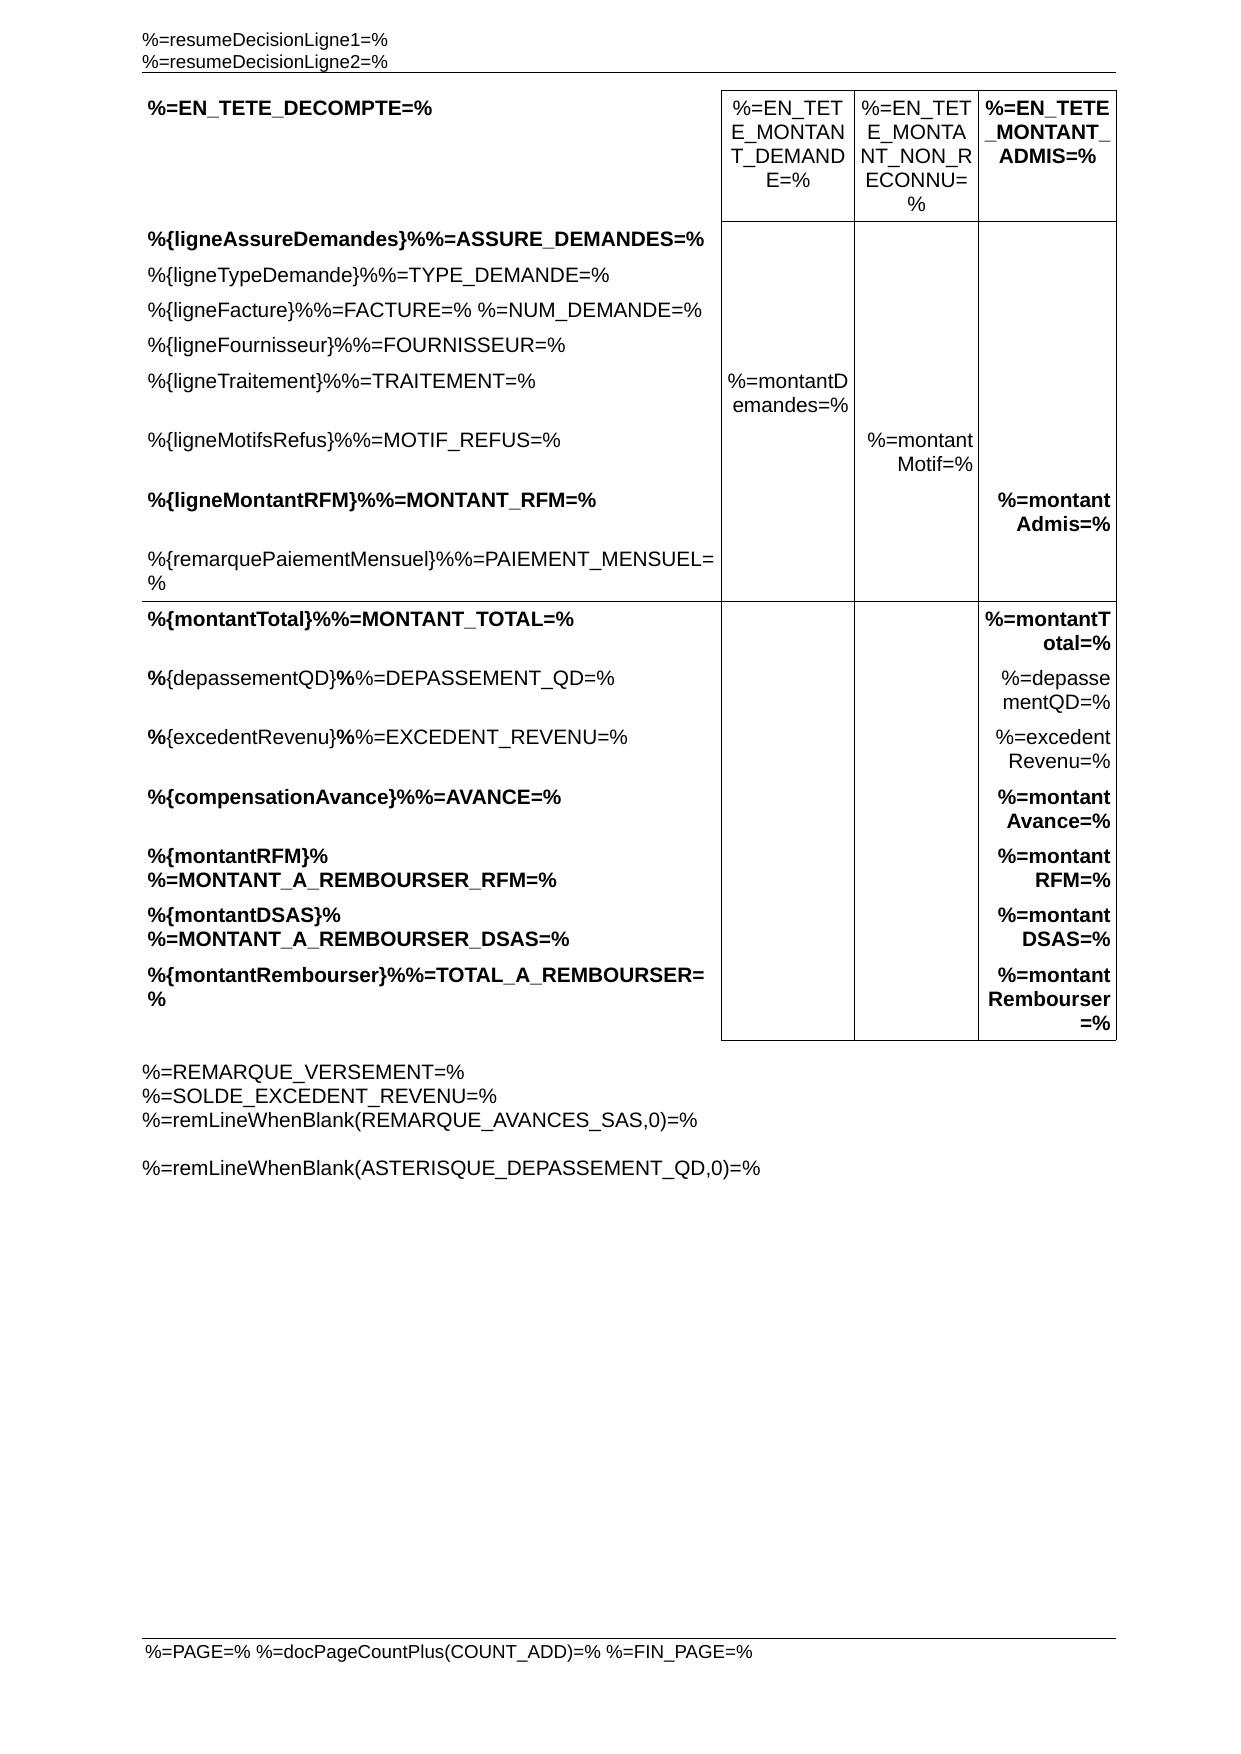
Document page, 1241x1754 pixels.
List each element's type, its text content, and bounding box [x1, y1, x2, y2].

table_cell %=montantMotif=% [855, 423, 978, 482]
text %=SOLDE_EXCEDENT_REVENU=% [142, 1083, 1116, 1107]
table_cell [979, 328, 1116, 363]
table_cell %{remarquePaiementMensuel}%%=PAIEMENT_MENSUEL=% [142, 541, 721, 601]
table_cell [722, 898, 854, 957]
table_cell [855, 222, 978, 257]
table_cell %=montantAvance=% [979, 779, 1116, 838]
table_cell [722, 719, 854, 779]
table_cell [722, 779, 854, 838]
table_cell %{ligneMotifsRefus}%%=MOTIF_REFUS=% [142, 423, 721, 482]
table_cell [979, 423, 1116, 482]
table_cell [855, 957, 978, 1040]
table_cell %=montantTotal=% [979, 602, 1116, 660]
table_cell [855, 541, 978, 601]
table_header %=EN_TETE_MONTANT_ADMIS=% [979, 91, 1116, 221]
table_cell [722, 423, 854, 482]
table_cell [855, 719, 978, 779]
table_cell [855, 660, 978, 719]
text %=REMARQUE_VERSEMENT=% [142, 1059, 1116, 1083]
table_cell %=excedentRevenu=% [979, 719, 1116, 779]
table_cell %=montantAdmis=% [979, 482, 1116, 541]
table_cell %=montantRFM=% [979, 838, 1116, 897]
table_cell %{excedentRevenu}%%=EXCEDENT_REVENU=% [142, 719, 721, 779]
table_cell [722, 602, 854, 660]
table_cell [722, 292, 854, 328]
table_cell %{montantDSAS}%%=MONTANT_A_REMBOURSER_DSAS=% [142, 898, 721, 957]
text %=remLineWhenBlank(ASTERISQUE_DEPASSEMENT_QD,0)=% [142, 1155, 1116, 1179]
table_cell %{montantRFM}%%=MONTANT_A_REMBOURSER_RFM=% [142, 838, 721, 897]
table_cell %{ligneTypeDemande}%%=TYPE_DEMANDE=% [142, 257, 721, 292]
table_cell [855, 838, 978, 897]
table_cell [722, 482, 854, 541]
table_header %=EN_TETE_MONTANT_NON_RECONNU=% [855, 91, 978, 221]
table_cell %{depassementQD}%%=DEPASSEMENT_QD=% [142, 660, 721, 719]
table_header %=EN_TETE_DECOMPTE=% [142, 90, 721, 221]
table_cell [855, 328, 978, 363]
table_cell [722, 257, 854, 292]
table_cell [855, 602, 978, 660]
table_cell %{compensationAvance}%%=AVANCE=% [142, 779, 721, 838]
table_cell %{montantTotal}%%=MONTANT_TOTAL=% [142, 602, 721, 660]
table_header %=EN_TETE_MONTANT_DEMANDE=% [722, 91, 854, 221]
table_cell %{ligneFournisseur}%%=FOURNISSEUR=% [142, 328, 721, 363]
table_cell [855, 292, 978, 328]
table_cell [855, 779, 978, 838]
table_cell %=montantDSAS=% [979, 898, 1116, 957]
text %=remLineWhenBlank(REMARQUE_AVANCES_SAS,0)=% [142, 1107, 1116, 1131]
table_cell [979, 292, 1116, 328]
table_cell [722, 541, 854, 601]
table_cell %{ligneFacture}%%=FACTURE=% %=NUM_DEMANDE=% [142, 292, 721, 328]
text %=resumeDecisionLigne2=% [142, 51, 1116, 72]
table_cell [855, 482, 978, 541]
table_cell [855, 898, 978, 957]
table_cell %=montantDemandes=% [722, 363, 854, 422]
table_cell [979, 222, 1116, 257]
table_cell [722, 222, 854, 257]
table_cell [722, 328, 854, 363]
table_cell [722, 660, 854, 719]
table_cell [979, 257, 1116, 292]
text %=resumeDecisionLigne1=% [142, 29, 1116, 51]
table_cell [979, 363, 1116, 422]
table_cell %=depassementQD=% [979, 660, 1116, 719]
table_cell [855, 363, 978, 422]
table_cell %=montantRembourser=% [979, 957, 1116, 1040]
table_cell %{montantRembourser}%%=TOTAL_A_REMBOURSER=% [142, 957, 721, 1040]
table_cell %{ligneMontantRFM}%%=MONTANT_RFM=% [142, 482, 721, 541]
table_cell [855, 257, 978, 292]
table_cell [979, 541, 1116, 601]
table_cell %{ligneTraitement}%%=TRAITEMENT=% [142, 363, 721, 422]
table_cell [722, 838, 854, 897]
table_cell %{ligneAssureDemandes}%%=ASSURE_DEMANDES=% [142, 221, 721, 257]
table_cell [722, 957, 854, 1040]
